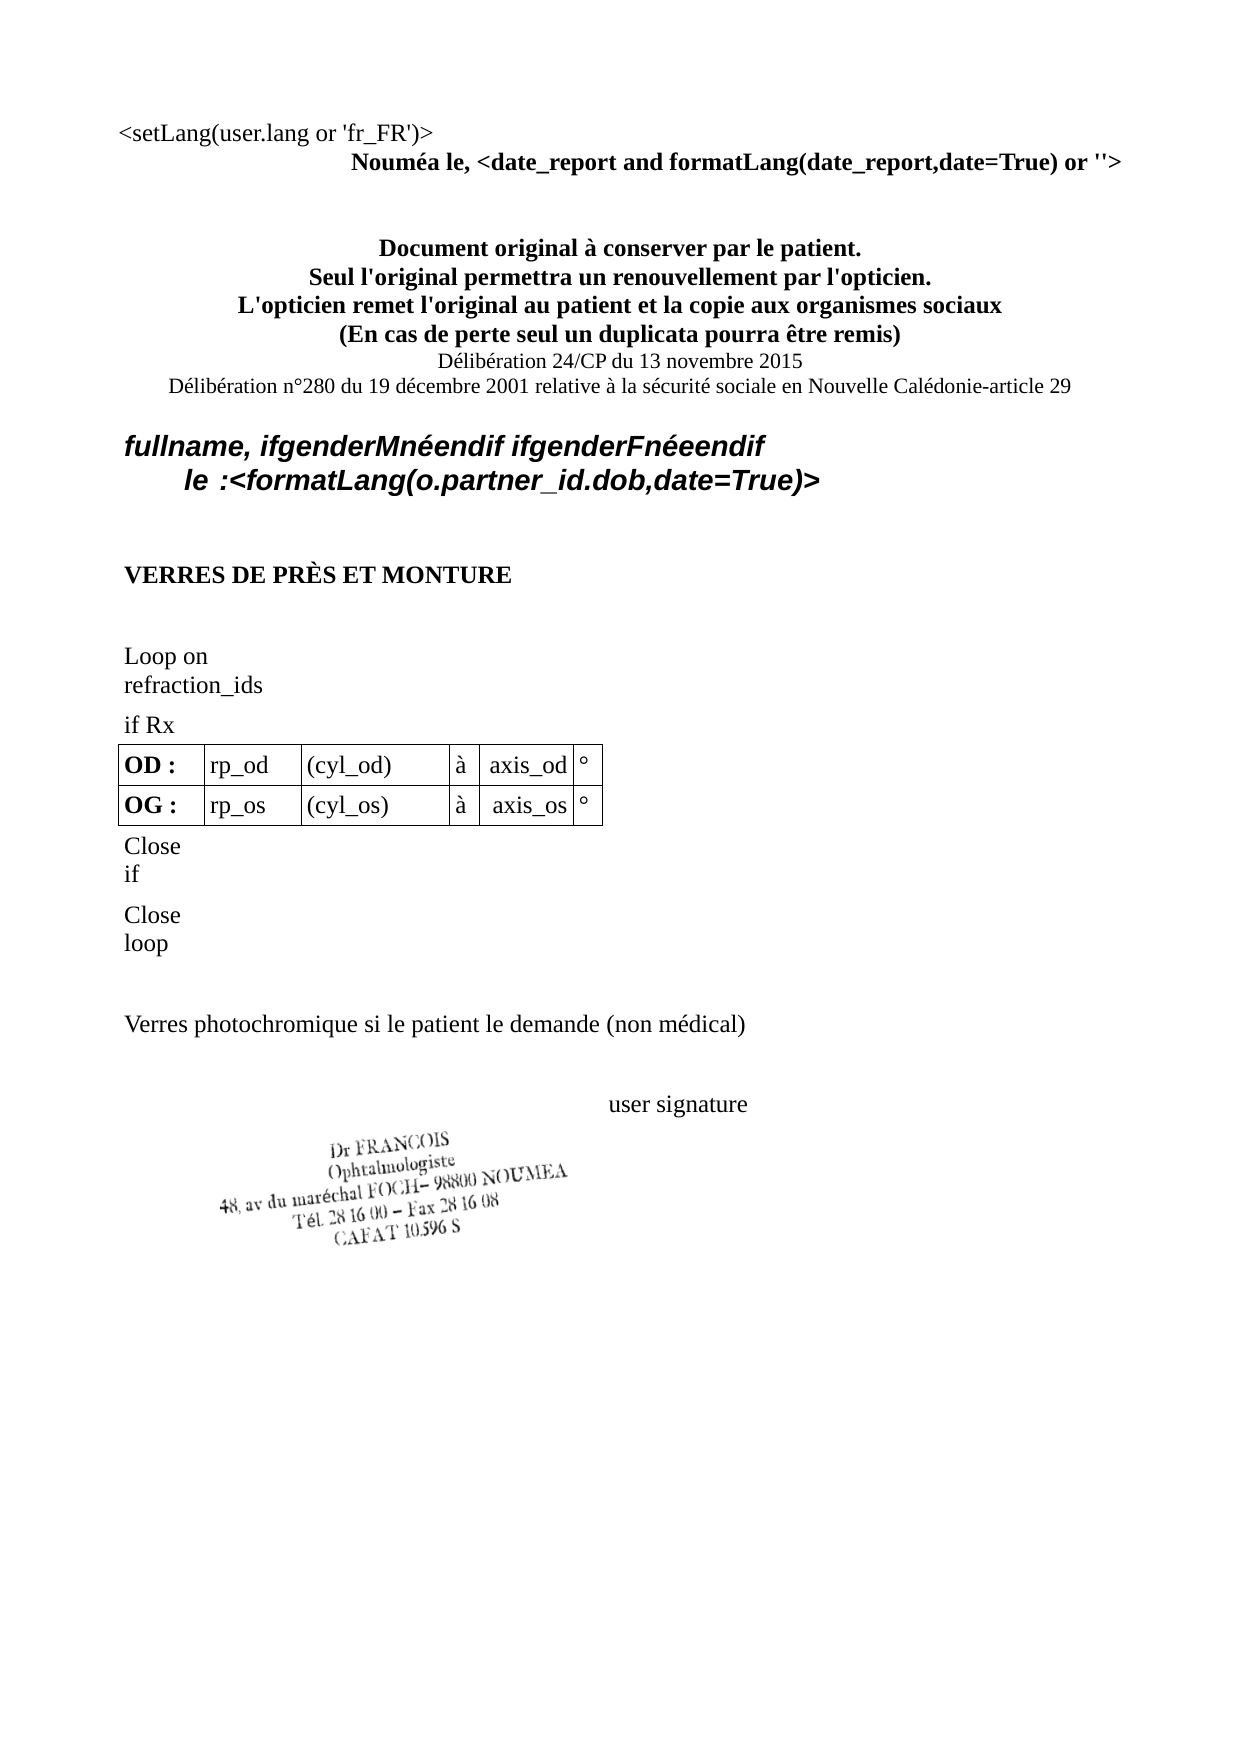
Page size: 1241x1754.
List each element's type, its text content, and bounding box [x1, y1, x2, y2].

text Document original à conserver par le patient. Seul l'original permettra un renouvellement par l'opticien. L'opticien remet l'original au patient et la copie aux organismes sociaux (En cas de perte seul un duplicata pourra être remis) Délibération 24/CP du 13 novembre 2015 Délibération n°280 du 19 décembre 2001 relative à la sécurité sociale en Nouvelle Calédonie-article 29 [118, 233, 1122, 398]
table_cell user signature [603, 1084, 926, 1124]
table_cell [301, 1084, 449, 1124]
table_cell [603, 744, 926, 785]
table_cell [603, 963, 926, 1003]
table_cell [449, 635, 479, 704]
table_cell ° [574, 745, 602, 785]
table_cell [603, 515, 926, 555]
table_cell [479, 1084, 573, 1124]
table_cell à [450, 745, 479, 785]
table_cell [449, 515, 479, 555]
table_cell [603, 825, 926, 894]
table_cell [204, 963, 301, 1003]
table_cell [301, 635, 449, 704]
table_cell [301, 963, 449, 1003]
table_cell [301, 515, 449, 555]
table_cell OD : [119, 745, 204, 785]
table_cell [603, 704, 926, 744]
table_cell [204, 1084, 301, 1124]
table_cell [479, 826, 573, 894]
table_cell VERRES DE PRÈS ET MONTURE [118, 555, 926, 595]
table_cell axis_os [480, 786, 573, 825]
table_cell ° [574, 786, 602, 825]
text Nouméa le, <date_report and formatLang(date_report,date=True) or ''> [118, 147, 1122, 176]
table_cell [573, 826, 602, 894]
table_cell à [450, 786, 479, 825]
table_cell [479, 515, 573, 555]
table_cell [573, 894, 602, 963]
table_cell (cyl_od) [302, 745, 449, 785]
table_cell Loop on refraction_ids [118, 635, 301, 704]
table_cell [118, 1084, 204, 1124]
table_cell [479, 894, 573, 963]
table_cell [118, 963, 204, 1003]
picture [219, 1131, 568, 1246]
table_cell [301, 704, 449, 744]
table_cell [449, 1084, 479, 1124]
table_cell [573, 1084, 602, 1124]
table_cell [603, 635, 926, 704]
table_cell Close if [118, 826, 204, 894]
table_cell [204, 894, 301, 963]
table_header fullname, ifgenderMnéendif ifgenderFnéeendif le :<formatLang(o.partner_id.dob,date=True)> [118, 399, 926, 514]
table_cell [603, 785, 926, 825]
table_cell [449, 704, 479, 744]
table_cell [118, 515, 301, 555]
table_cell axis_od [480, 745, 573, 785]
table_cell if Rx [118, 704, 301, 744]
table_cell [204, 826, 301, 894]
table_cell Close loop [118, 894, 204, 963]
table_cell [573, 963, 602, 1003]
table_cell [449, 826, 479, 894]
table_cell [573, 515, 602, 555]
table_cell [603, 894, 926, 963]
table_cell [573, 704, 602, 744]
table_cell [479, 704, 573, 744]
table_cell rp_od [205, 745, 301, 785]
table_cell OG : [119, 786, 204, 825]
table_cell [573, 635, 602, 704]
table_cell [118, 595, 926, 635]
text <setLang(user.lang or 'fr_FR')> [118, 118, 1122, 147]
table_cell [479, 963, 573, 1003]
table_cell Verres photochromique si le patient le demande (non médical) [118, 1003, 926, 1043]
table_cell [449, 963, 479, 1003]
table_cell (cyl_os) [302, 786, 449, 825]
table_cell [118, 1044, 926, 1084]
table_cell [449, 894, 479, 963]
table_cell [479, 635, 573, 704]
table_cell rp_os [205, 786, 301, 825]
table_cell [301, 894, 449, 963]
table_cell [301, 826, 449, 894]
